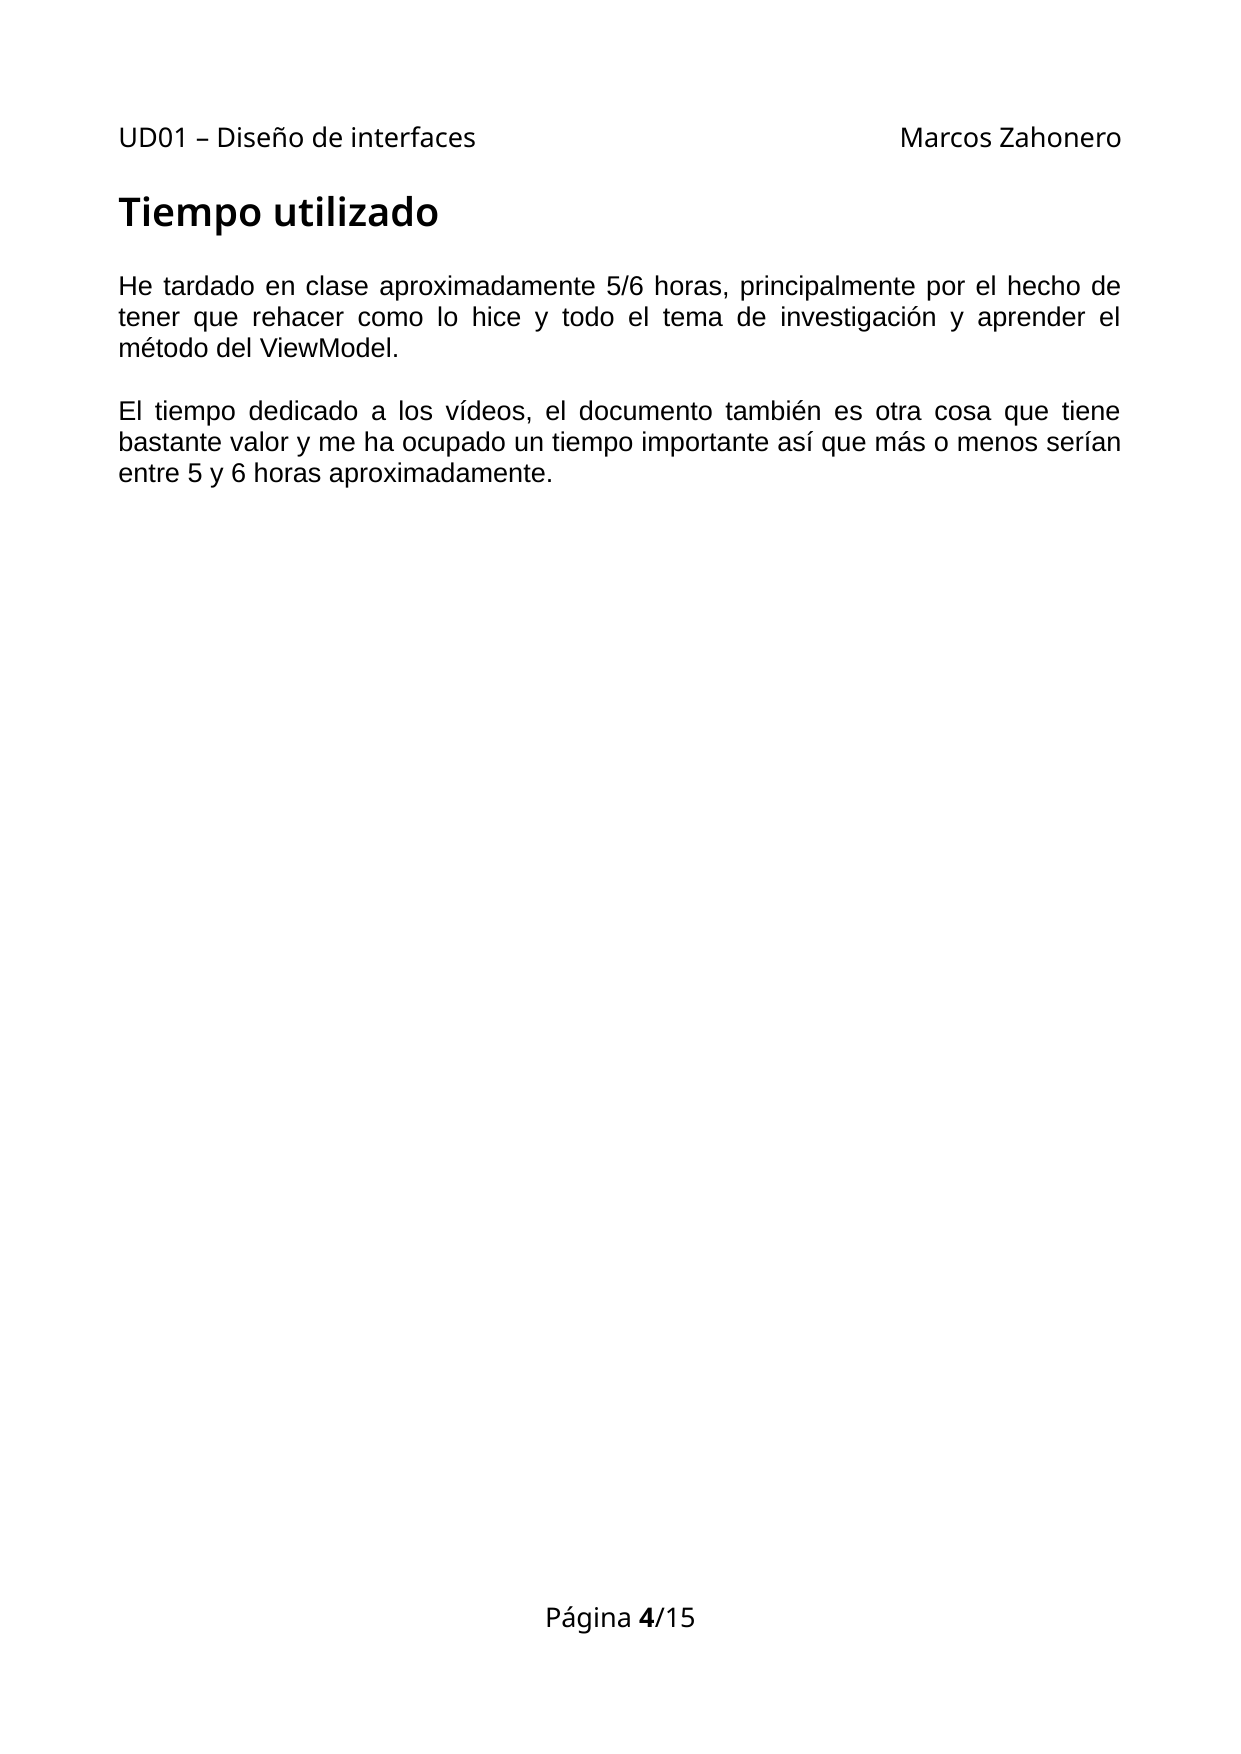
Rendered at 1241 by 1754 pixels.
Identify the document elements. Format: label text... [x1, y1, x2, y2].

subtitle Tiempo utilizado [118, 184, 1122, 238]
text He tardado en clase aproximadamente 5/6 horas, principalmente por el hecho de tener que rehacer como lo hice y todo el tema de investigación y aprender el método del ViewModel. [118, 270, 1122, 363]
text El tiempo dedicado a los vídeos, el documento también es otra cosa que tiene bastante valor y me ha ocupado un tiempo importante así que más o menos serían entre 5 y 6 horas aproximadamente. [118, 395, 1122, 488]
